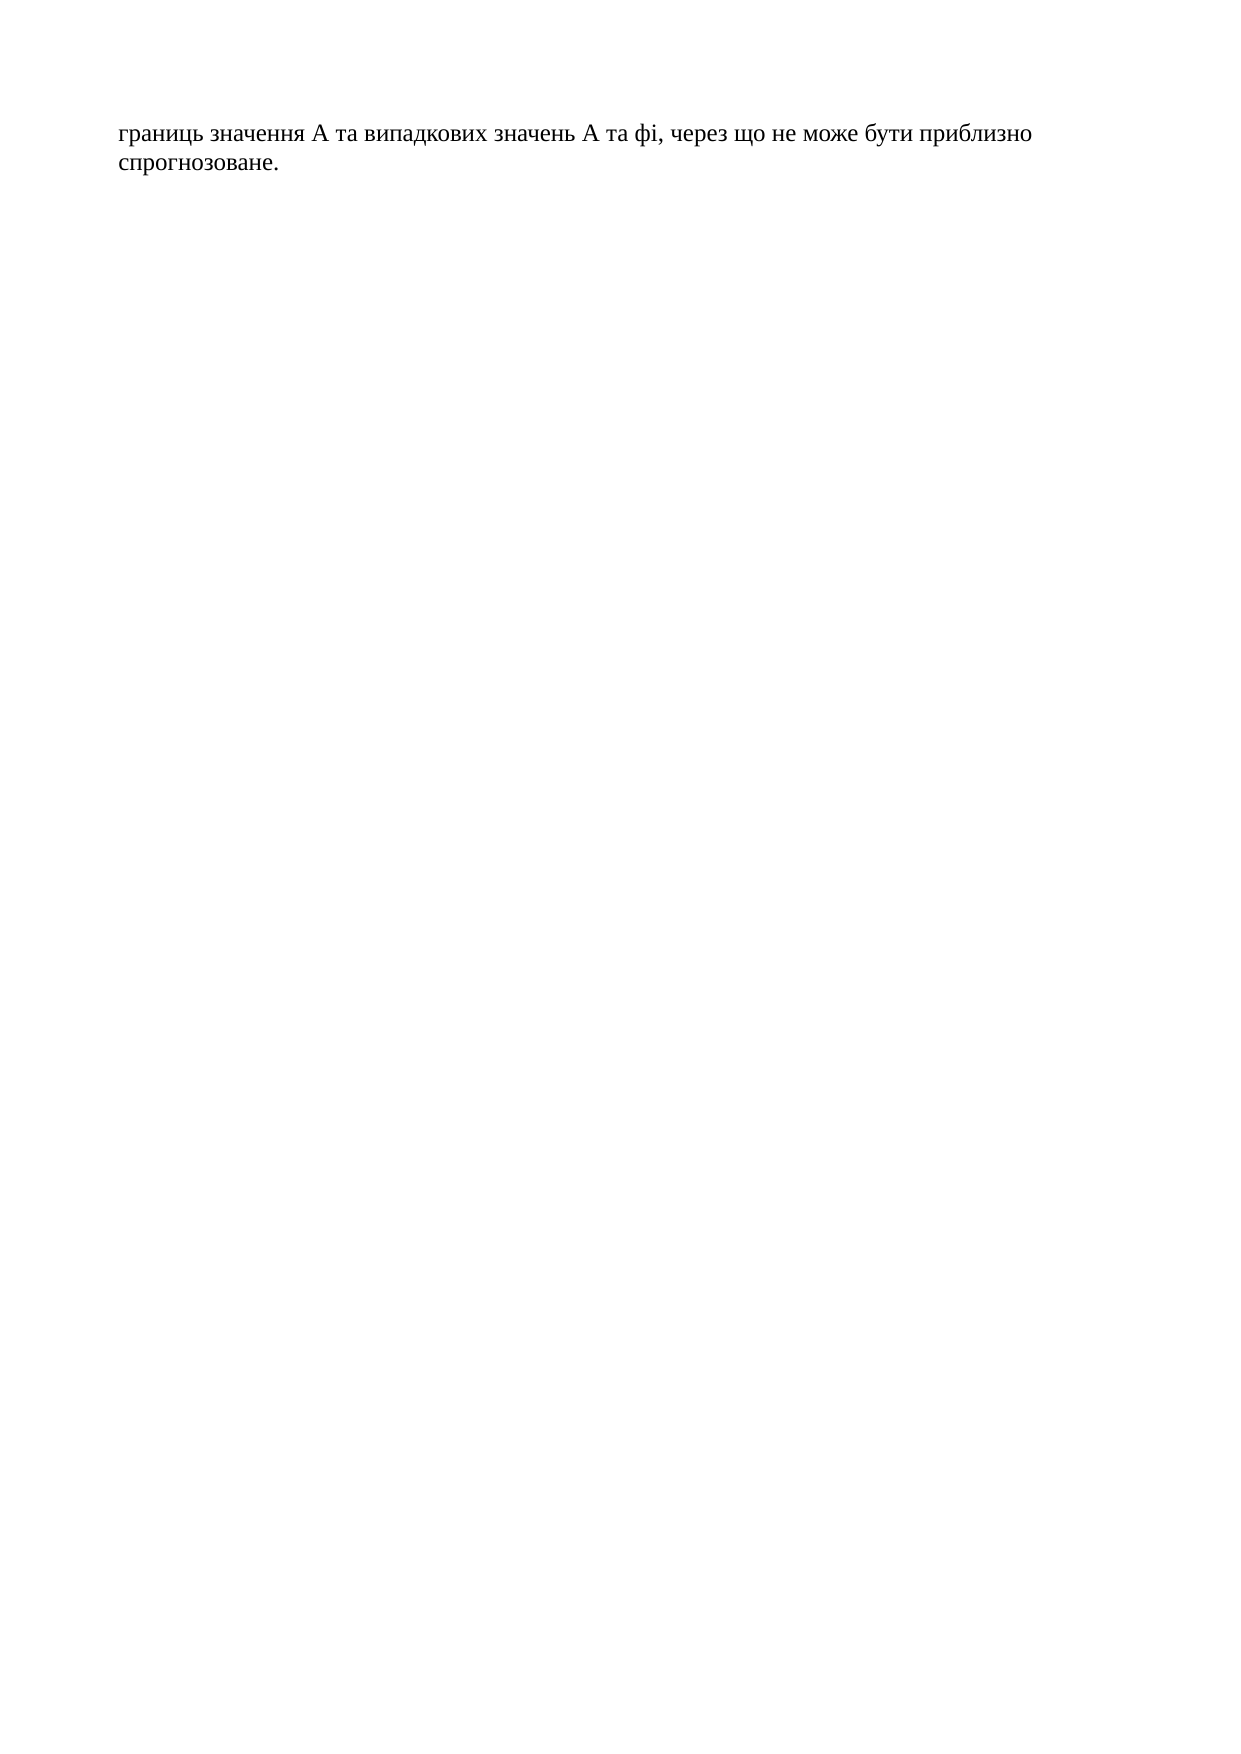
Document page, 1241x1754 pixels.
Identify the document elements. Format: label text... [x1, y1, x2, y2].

text границь значення А та випадкових значень А та фі, через що не може бути приблизно cпрогнозоване. [118, 118, 1122, 176]
